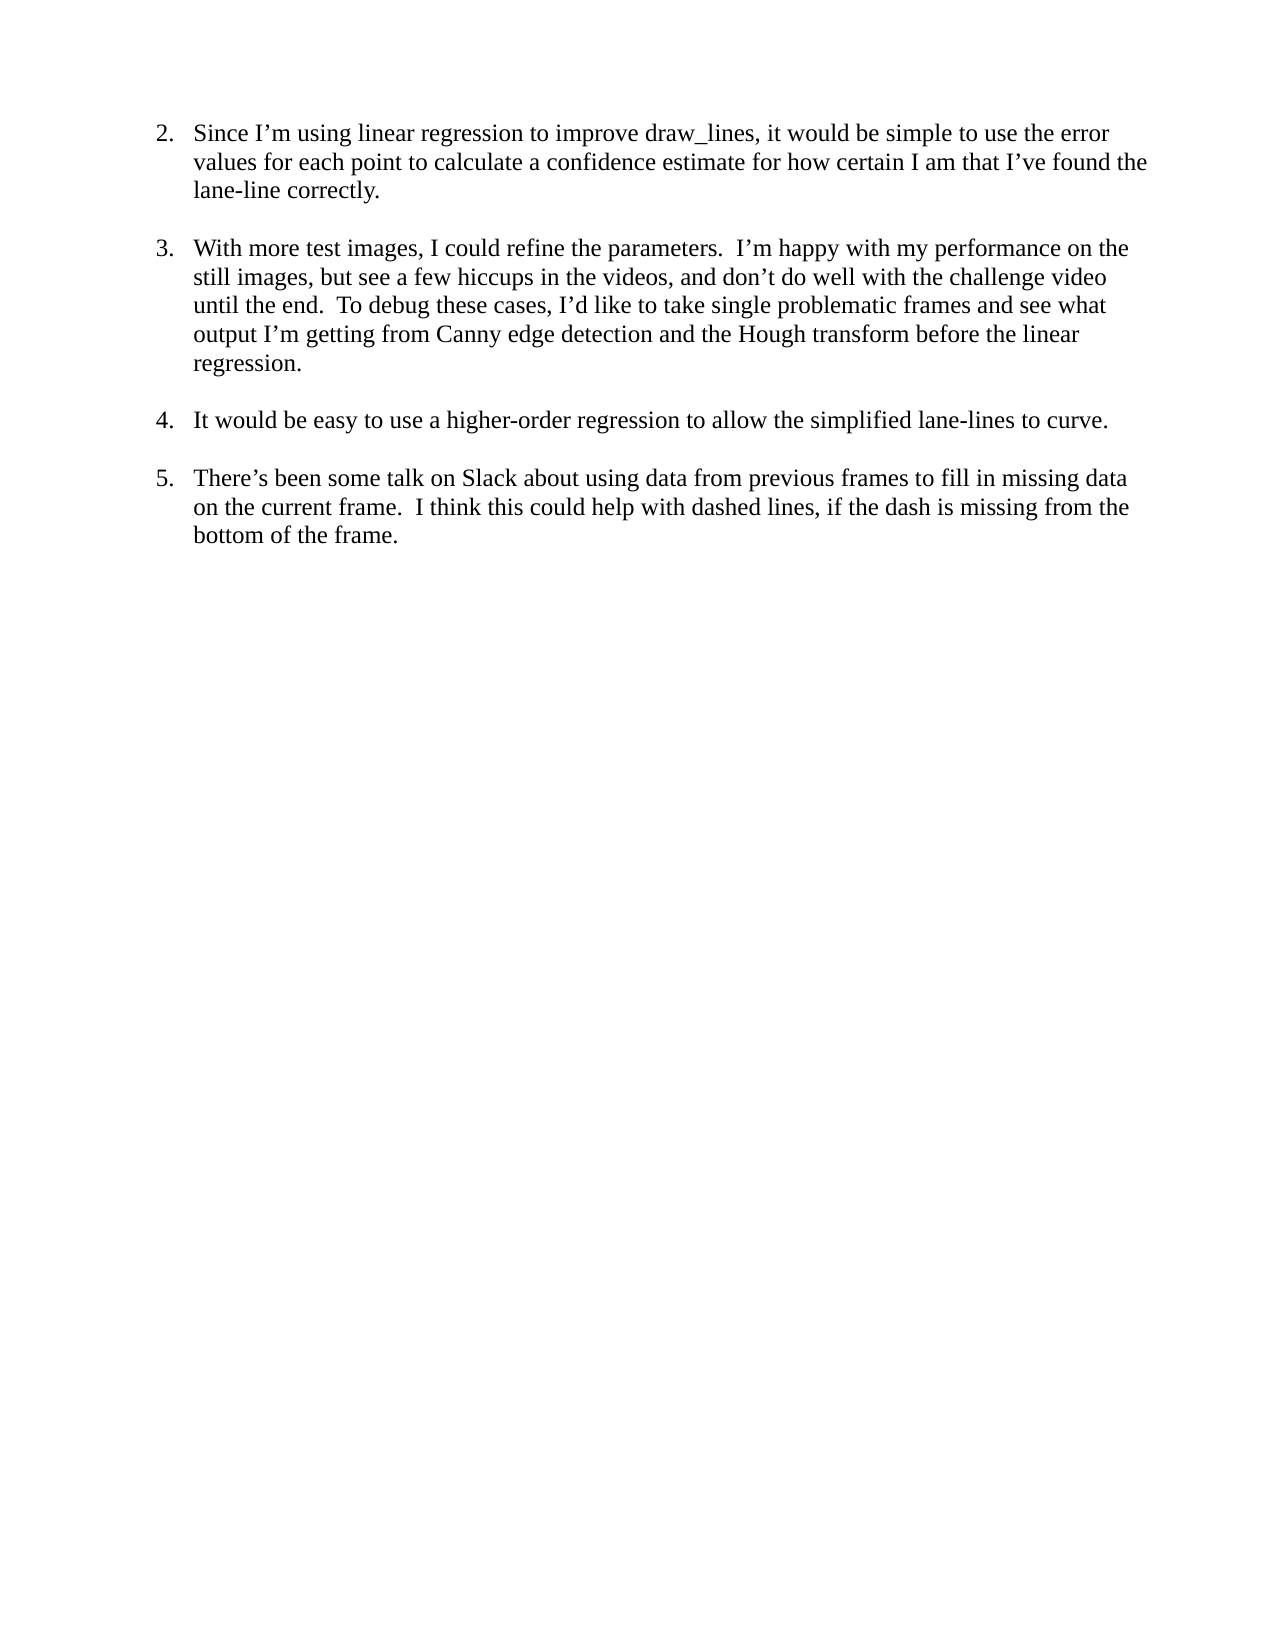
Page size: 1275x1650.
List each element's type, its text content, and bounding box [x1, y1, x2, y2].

list Since I’m using linear regression to improve draw_lines, it would be simple to use the error values for each point to calculate a confidence estimate for how certain I am that I’ve found the lane-line correctly. [156, 118, 1157, 204]
list There’s been some talk on Slack about using data from previous frames to fill in missing data on the current frame. I think this could help with dashed lines, if the dash is missing from the bottom of the frame. [156, 463, 1157, 549]
list It would be easy to use a higher-order regression to allow the simplified lane-lines to curve. [156, 406, 1157, 434]
list With more test images, I could refine the parameters. I’m happy with my performance on the still images, but see a few hiccups in the videos, and don’t do well with the challenge video until the end. To debug these cases, I’d like to take single problematic frames and see what output I’m getting from Canny edge detection and the Hough transform before the linear regression. [156, 233, 1157, 377]
